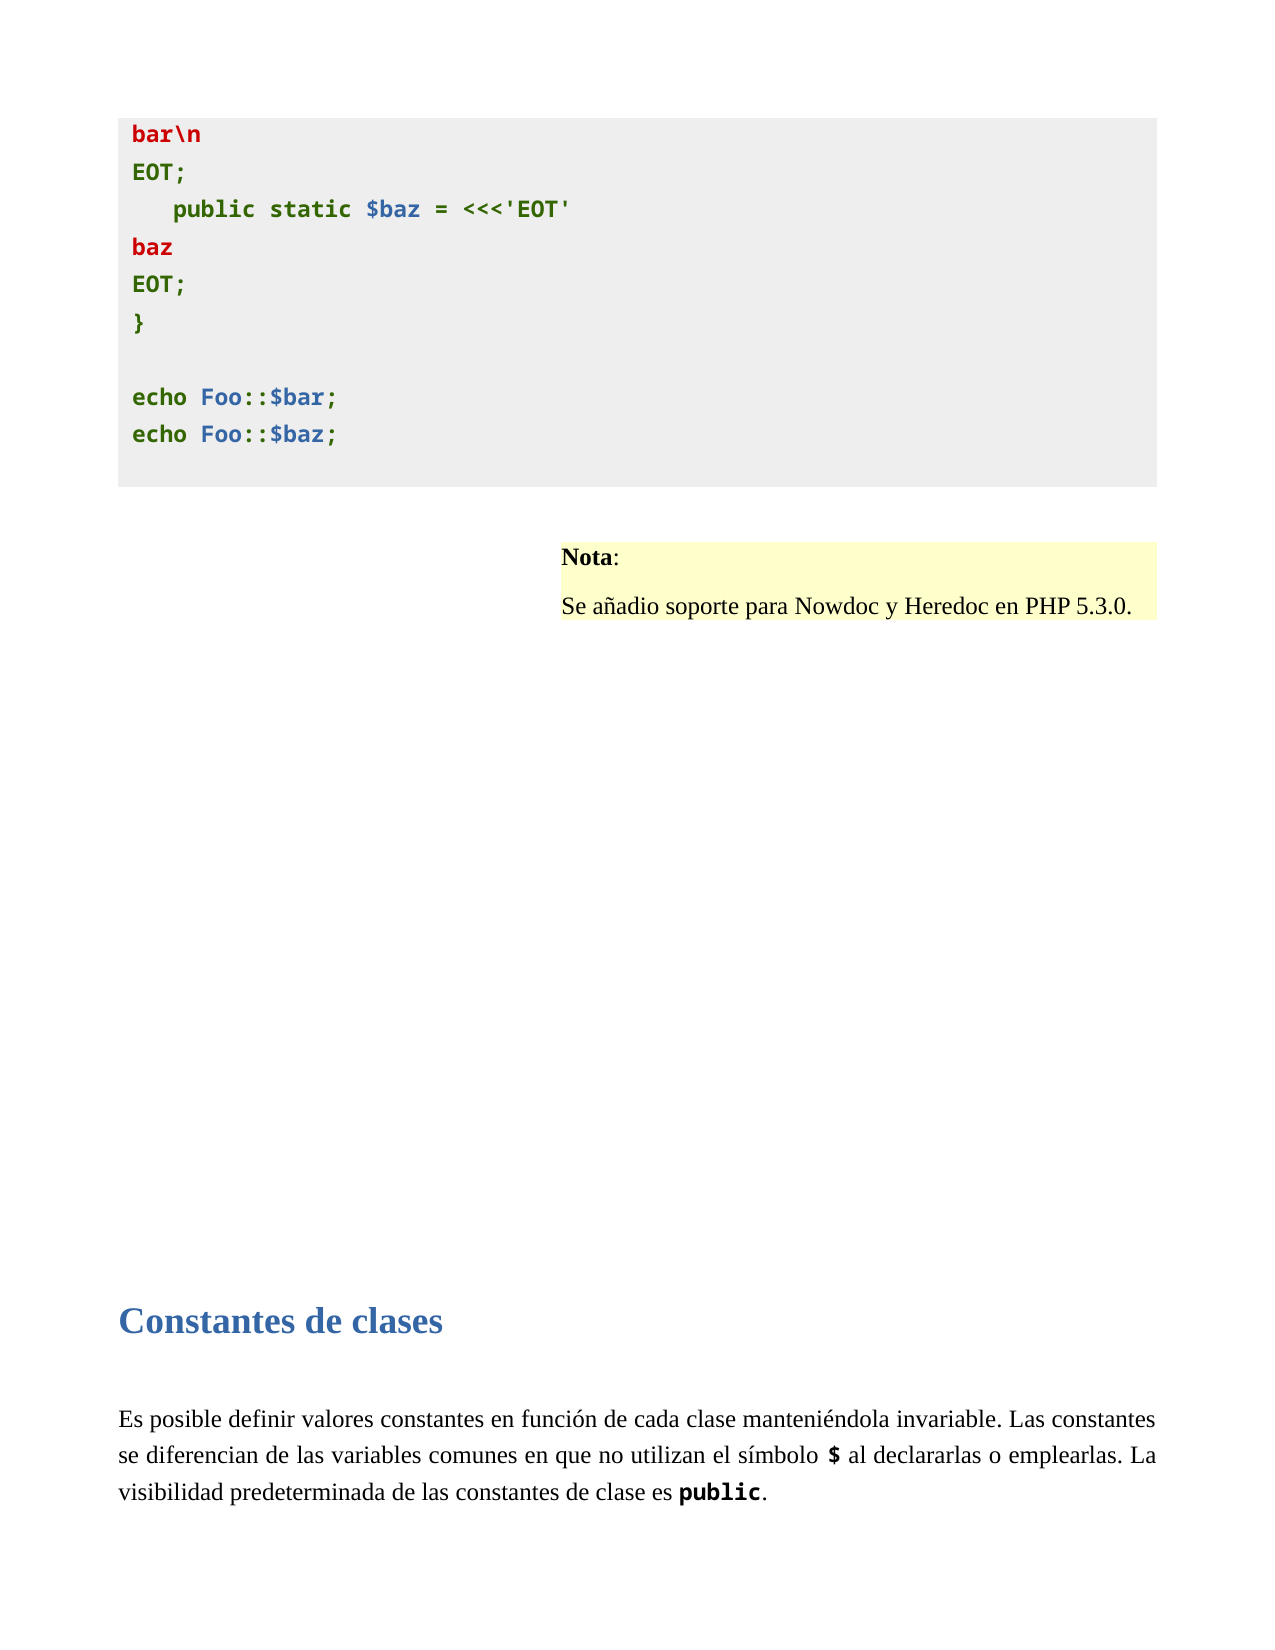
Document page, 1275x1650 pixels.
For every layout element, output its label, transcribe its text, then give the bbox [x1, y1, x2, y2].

text bar\n [118, 118, 1157, 149]
subtitle Constantes de clases [118, 1299, 1157, 1342]
text Se añadio soporte para Nowdoc y Heredoc en PHP 5.3.0. [561, 591, 1157, 620]
text echo Foo::$baz; [118, 418, 1157, 449]
text echo Foo::$bar; [118, 381, 1157, 412]
text baz [118, 231, 1157, 262]
text EOT; [118, 268, 1157, 299]
text Nota: [561, 542, 1157, 571]
text Es posible definir valores constantes en función de cada clase manteniéndola invariable. Las constantes se diferencian de las variables comunes en que no utilizan el símbolo $ al declararlas o emplearlas. La visibilidad predeterminada de las constantes de clase es public. [118, 1404, 1157, 1507]
text } [118, 306, 1157, 337]
text public static $baz = <<<'EOT' [118, 193, 1157, 224]
text EOT; [118, 156, 1157, 187]
